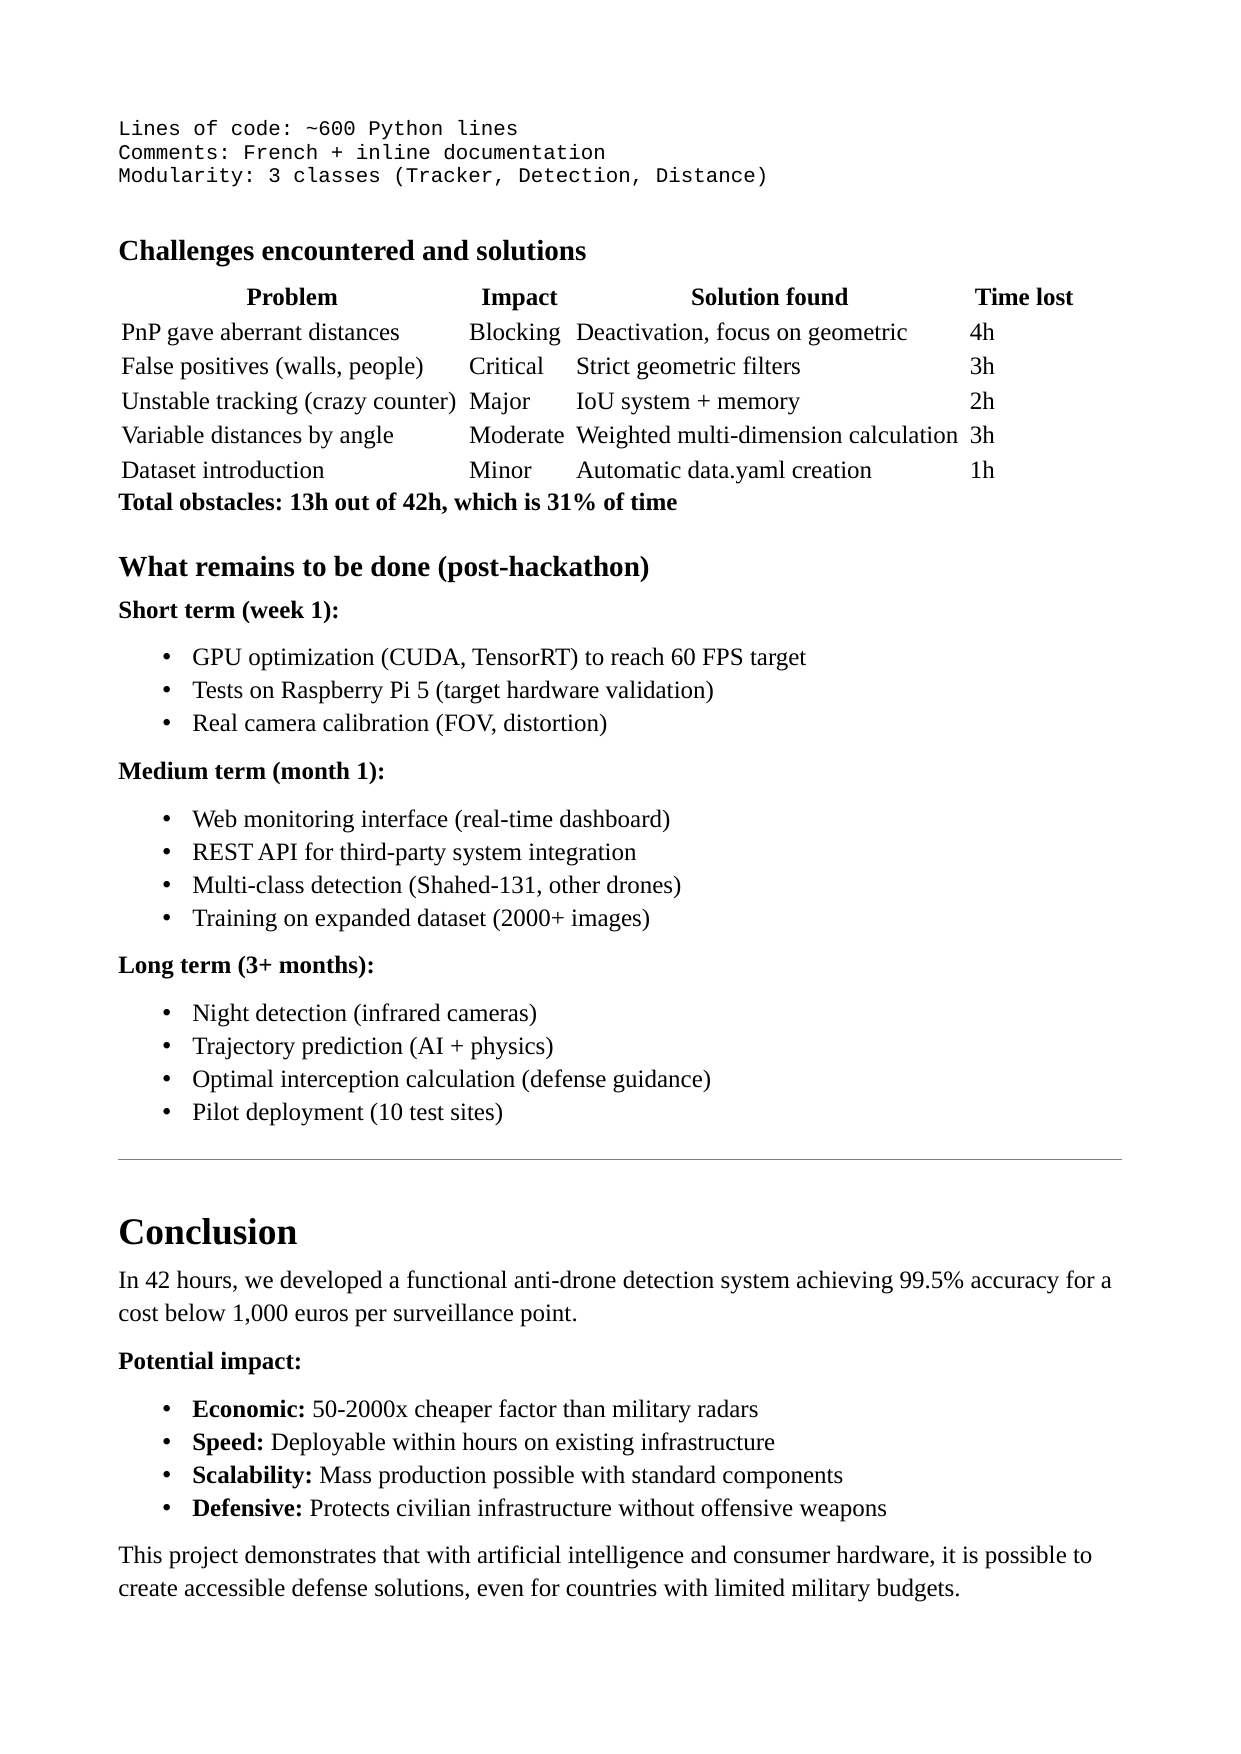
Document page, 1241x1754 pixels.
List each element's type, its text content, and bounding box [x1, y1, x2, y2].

table_cell Deactivation, focus on geometric [573, 314, 967, 348]
table_header Problem [118, 279, 466, 314]
table_cell Strict geometric filters [573, 348, 967, 383]
table_cell Unstable tracking (crazy counter) [118, 383, 466, 417]
list Real camera calibration (FOV, distortion) [162, 708, 1122, 737]
list Optimal interception calculation (defense guidance) [162, 1064, 1122, 1093]
table_cell Dataset introduction [118, 452, 466, 487]
table_cell Critical [466, 348, 573, 383]
table_cell PnP gave aberrant distances [118, 314, 466, 348]
table_cell 1h [967, 452, 1081, 487]
list Defensive: Protects civilian infrastructure without offensive weapons [162, 1493, 1122, 1521]
table_header Solution found [573, 279, 967, 314]
list Multi-class detection (Shahed-131, other drones) [162, 870, 1122, 898]
text Potential impact: [118, 1346, 1122, 1375]
list Web monitoring interface (real-time dashboard) [162, 804, 1122, 832]
list Trajectory prediction (AI + physics) [162, 1031, 1122, 1060]
list Training on expanded dataset (2000+ images) [162, 903, 1122, 932]
subtitle Challenges encountered and solutions [118, 233, 1122, 267]
table_cell Weighted multi-dimension calculation [573, 418, 967, 452]
table_cell Major [466, 383, 573, 417]
list Scalability: Mass production possible with standard components [162, 1460, 1122, 1488]
text Lines of code: ~600 Python lines [118, 118, 1122, 142]
text Modularity: 3 classes (Tracker, Detection, Distance) [118, 165, 1122, 189]
text Short term (week 1): [118, 595, 1122, 624]
list REST API for third-party system integration [162, 837, 1122, 866]
table_cell 3h [967, 418, 1081, 452]
table_cell Blocking [466, 314, 573, 348]
list Speed: Deployable within hours on existing infrastructure [162, 1427, 1122, 1455]
text This project demonstrates that with artificial intelligence and consumer hardware, it is possible to create accessible defense solutions, even for countries with limited military budgets. [118, 1540, 1122, 1602]
table_cell False positives (walls, people) [118, 348, 466, 383]
text Medium term (month 1): [118, 756, 1122, 785]
text In 42 hours, we developed a functional anti-drone detection system achieving 99.5% accuracy for a cost below 1,000 euros per surveillance point. [118, 1265, 1122, 1327]
list Night detection (infrared cameras) [162, 998, 1122, 1027]
subtitle Conclusion [118, 1210, 1122, 1253]
table_cell Automatic data.yaml creation [573, 452, 967, 487]
subtitle What remains to be done (post-hackathon) [118, 549, 1122, 582]
table_header Time lost [967, 279, 1081, 314]
table_cell 3h [967, 348, 1081, 383]
table_cell Variable distances by angle [118, 418, 466, 452]
list Tests on Raspberry Pi 5 (target hardware validation) [162, 676, 1122, 704]
table_cell IoU system + memory [573, 383, 967, 417]
text Long term (3+ months): [118, 950, 1122, 979]
table_cell Moderate [466, 418, 573, 452]
table_header Impact [466, 279, 573, 314]
table_cell 2h [967, 383, 1081, 417]
list Economic: 50-2000x cheaper factor than military radars [162, 1394, 1122, 1422]
text Total obstacles: 13h out of 42h, which is 31% of time [118, 487, 1122, 515]
list GPU optimization (CUDA, TensorRT) to reach 60 FPS target [162, 642, 1122, 671]
table_cell Minor [466, 452, 573, 487]
text Comments: French + inline documentation [118, 142, 1122, 165]
list Pilot deployment (10 test sites) [162, 1097, 1122, 1126]
table_cell 4h [967, 314, 1081, 348]
